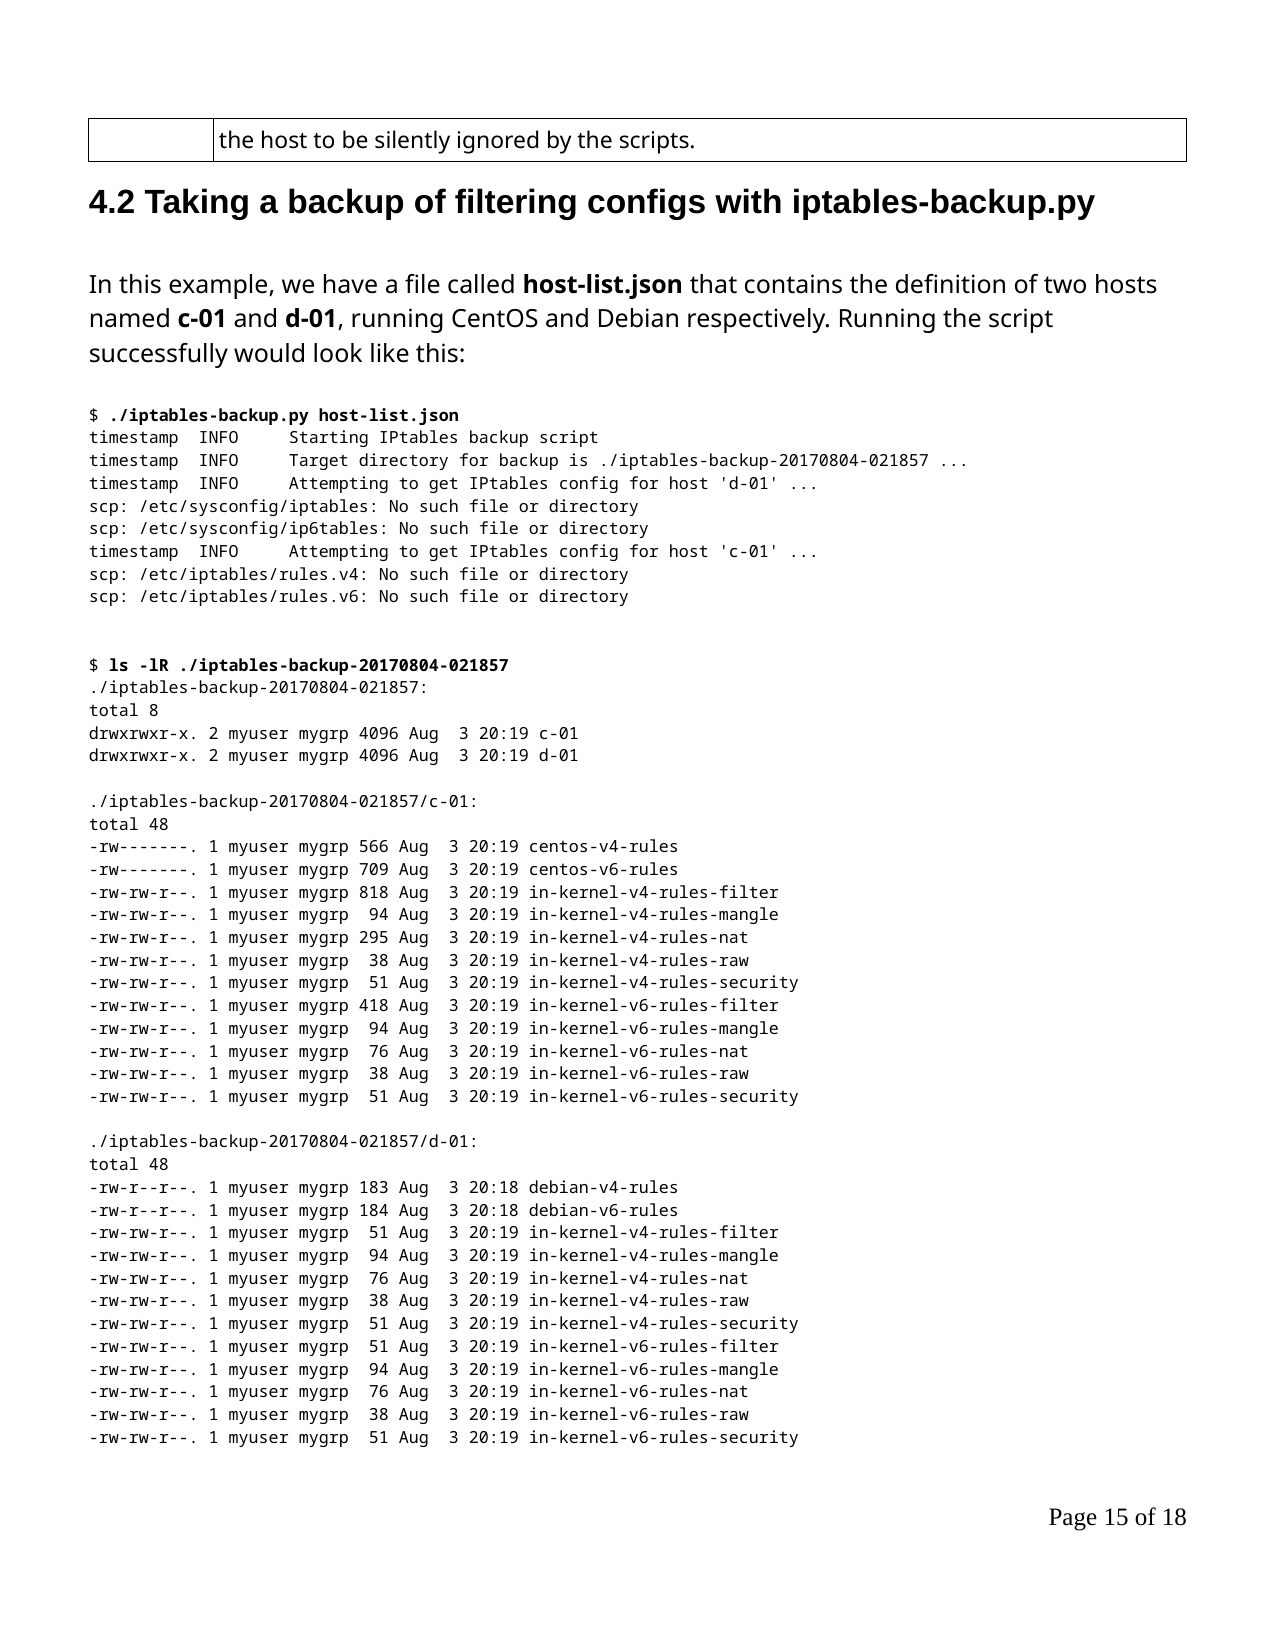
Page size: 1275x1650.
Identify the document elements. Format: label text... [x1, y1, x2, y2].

text drwxrwxr-x. 2 myuser mygrp 4096 Aug 3 20:19 c-01 [88, 721, 1186, 744]
text -rw-rw-r--. 1 myuser mygrp 295 Aug 3 20:19 in-kernel-v4-rules-nat [88, 926, 1186, 948]
table_cell the host to be silently ignored by the scripts. [214, 119, 1186, 161]
text -rw-rw-r--. 1 myuser mygrp 51 Aug 3 20:19 in-kernel-v4-rules-security [88, 1312, 1186, 1334]
text -rw-rw-r--. 1 myuser mygrp 51 Aug 3 20:19 in-kernel-v4-rules-security [88, 971, 1186, 994]
text ./iptables-backup-20170804-021857/d-01: [88, 1130, 1186, 1153]
text scp: /etc/sysconfig/ip6tables: No such file or directory [88, 517, 1186, 539]
text scp: /etc/iptables/rules.v6: No such file or directory [88, 585, 1186, 608]
text total 8 [88, 698, 1186, 721]
table_cell [89, 119, 213, 161]
text timestamp INFO Attempting to get IPtables config for host 'c-01' ... [88, 539, 1186, 562]
text -rw-rw-r--. 1 myuser mygrp 38 Aug 3 20:19 in-kernel-v4-rules-raw [88, 948, 1186, 971]
text timestamp INFO Target directory for backup is ./iptables-backup-20170804-021857 ... [88, 449, 1186, 471]
text -rw-rw-r--. 1 myuser mygrp 94 Aug 3 20:19 in-kernel-v6-rules-mangle [88, 1357, 1186, 1380]
text -rw-rw-r--. 1 myuser mygrp 94 Aug 3 20:19 in-kernel-v6-rules-mangle [88, 1016, 1186, 1039]
text -rw-rw-r--. 1 myuser mygrp 38 Aug 3 20:19 in-kernel-v6-rules-raw [88, 1402, 1186, 1425]
text timestamp INFO Starting IPtables backup script [88, 426, 1186, 449]
text -rw-rw-r--. 1 myuser mygrp 76 Aug 3 20:19 in-kernel-v6-rules-nat [88, 1039, 1186, 1062]
text -rw-r--r--. 1 myuser mygrp 184 Aug 3 20:18 debian-v6-rules [88, 1198, 1186, 1221]
text scp: /etc/sysconfig/iptables: No such file or directory [88, 494, 1186, 517]
text ./iptables-backup-20170804-021857/c-01: [88, 789, 1186, 812]
text $ ls -lR ./iptables-backup-20170804-021857 [88, 653, 1186, 676]
text total 48 [88, 812, 1186, 835]
text -rw-rw-r--. 1 myuser mygrp 38 Aug 3 20:19 in-kernel-v6-rules-raw [88, 1062, 1186, 1084]
text scp: /etc/iptables/rules.v4: No such file or directory [88, 562, 1186, 585]
text -rw-------. 1 myuser mygrp 566 Aug 3 20:19 centos-v4-rules [88, 835, 1186, 857]
text -rw-rw-r--. 1 myuser mygrp 76 Aug 3 20:19 in-kernel-v4-rules-nat [88, 1266, 1186, 1289]
text total 48 [88, 1153, 1186, 1175]
text -rw-rw-r--. 1 myuser mygrp 51 Aug 3 20:19 in-kernel-v6-rules-security [88, 1084, 1186, 1107]
text drwxrwxr-x. 2 myuser mygrp 4096 Aug 3 20:19 d-01 [88, 744, 1186, 767]
text -rw-rw-r--. 1 myuser mygrp 76 Aug 3 20:19 in-kernel-v6-rules-nat [88, 1380, 1186, 1402]
text ./iptables-backup-20170804-021857: [88, 676, 1186, 698]
subtitle 4.2 Taking a backup of filtering configs with iptables-backup.py [88, 182, 1186, 221]
text -rw-------. 1 myuser mygrp 709 Aug 3 20:19 centos-v6-rules [88, 857, 1186, 880]
text -rw-rw-r--. 1 myuser mygrp 418 Aug 3 20:19 in-kernel-v6-rules-filter [88, 994, 1186, 1016]
text $ ./iptables-backup.py host-list.json [88, 403, 1186, 426]
text -rw-rw-r--. 1 myuser mygrp 51 Aug 3 20:19 in-kernel-v6-rules-security [88, 1425, 1186, 1448]
text -rw-rw-r--. 1 myuser mygrp 94 Aug 3 20:19 in-kernel-v4-rules-mangle [88, 903, 1186, 926]
text -rw-r--r--. 1 myuser mygrp 183 Aug 3 20:18 debian-v4-rules [88, 1175, 1186, 1198]
text In this example, we have a file called host-list.json that contains the definition of two hosts named c-01 and d-01, running CentOS and Debian respectively. Running the script successfully would look like this: [88, 267, 1186, 369]
text -rw-rw-r--. 1 myuser mygrp 818 Aug 3 20:19 in-kernel-v4-rules-filter [88, 880, 1186, 903]
text -rw-rw-r--. 1 myuser mygrp 94 Aug 3 20:19 in-kernel-v4-rules-mangle [88, 1243, 1186, 1266]
text timestamp INFO Attempting to get IPtables config for host 'd-01' ... [88, 471, 1186, 494]
text -rw-rw-r--. 1 myuser mygrp 51 Aug 3 20:19 in-kernel-v6-rules-filter [88, 1334, 1186, 1357]
text -rw-rw-r--. 1 myuser mygrp 51 Aug 3 20:19 in-kernel-v4-rules-filter [88, 1221, 1186, 1243]
text -rw-rw-r--. 1 myuser mygrp 38 Aug 3 20:19 in-kernel-v4-rules-raw [88, 1289, 1186, 1312]
